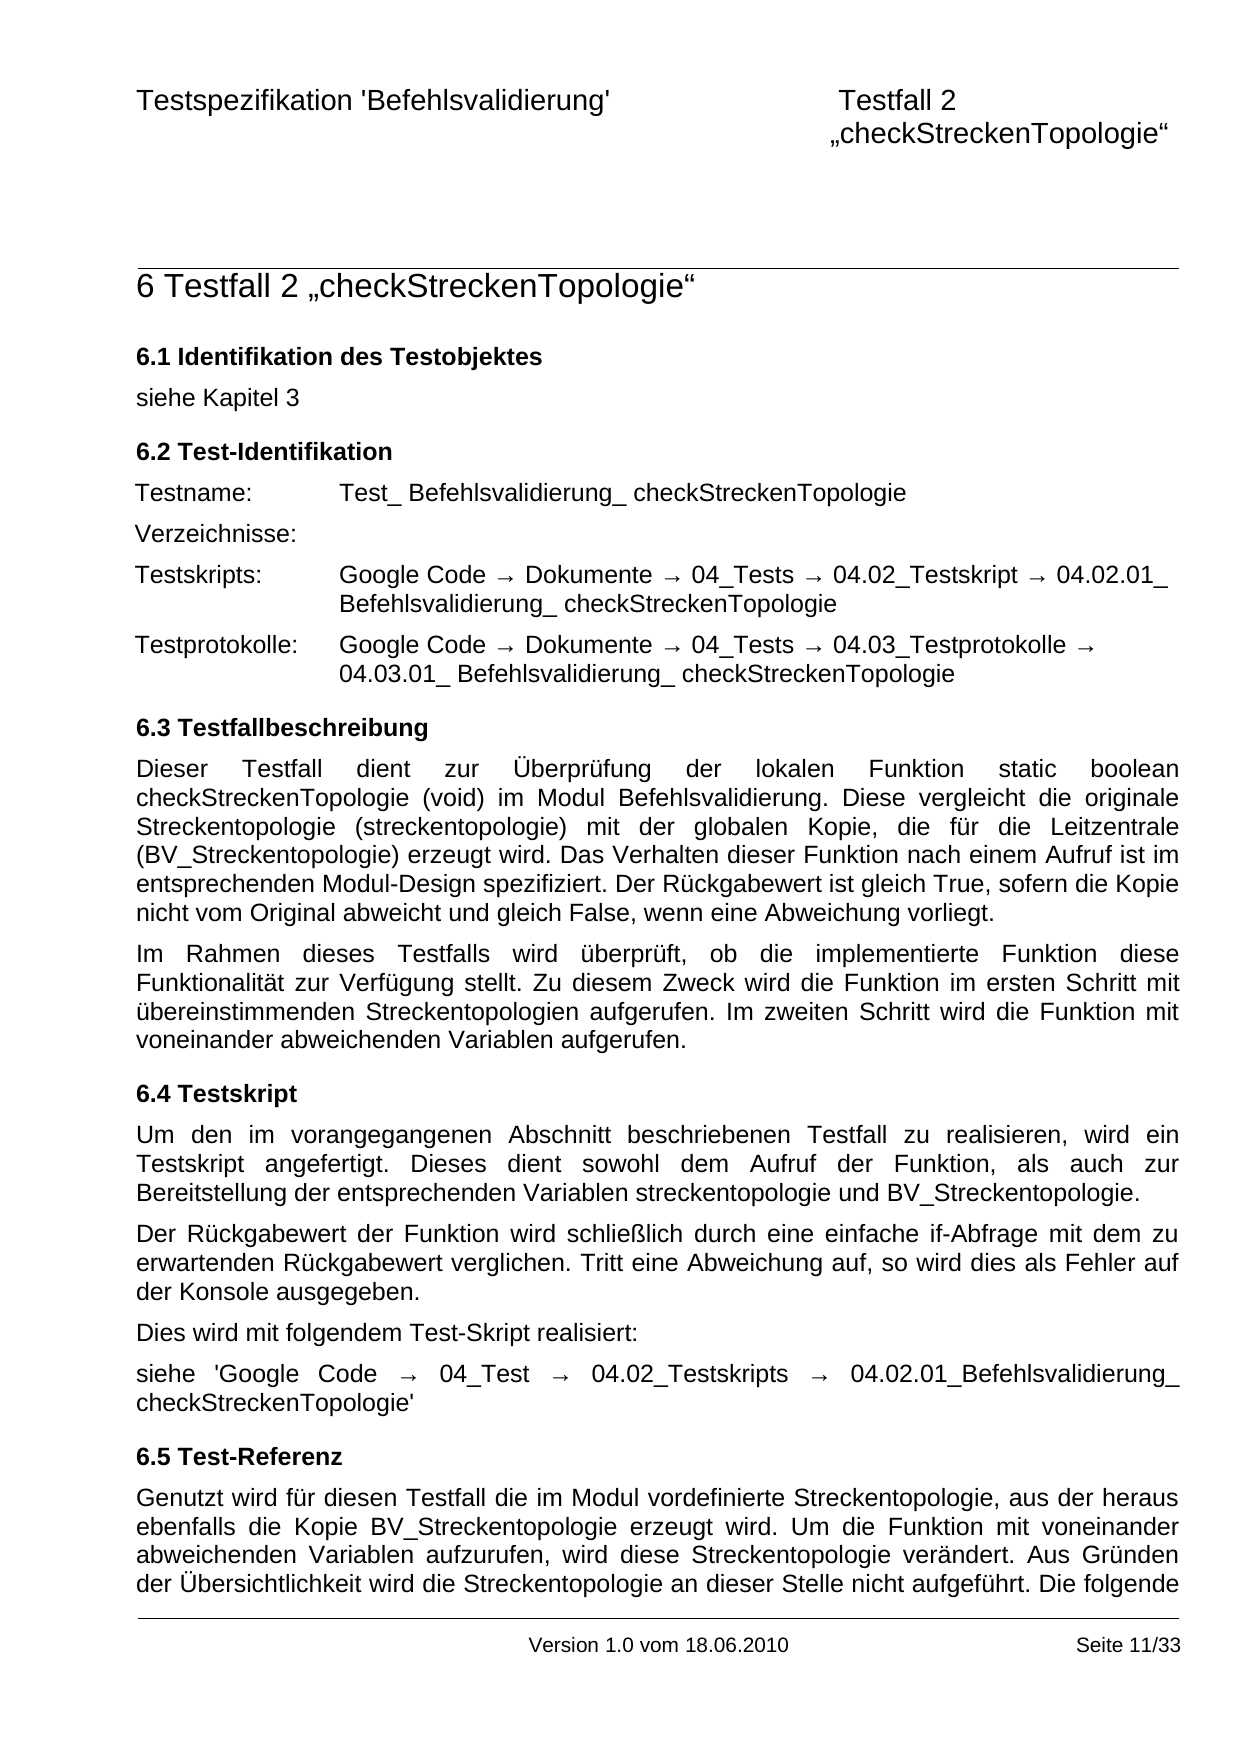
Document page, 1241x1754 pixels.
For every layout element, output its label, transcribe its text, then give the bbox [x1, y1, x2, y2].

text Im Rahmen dieses Testfalls wird überprüft, ob die implementierte Funktion diese Funktionalität zur Verfügung stellt. Zu diesem Zweck wird die Funktion im ersten Schritt mit übereinstimmenden Streckentopologien aufgerufen. Im zweiten Schritt wird die Funktion mit voneinander abweichenden Variablen aufgerufen. [136, 939, 1181, 1054]
text Testskripts: Google Code → Dokumente → 04_Tests → 04.02_Testskript → 04.02.01_ Befehlsvalidierung_ checkStreckenTopologie [134, 561, 1181, 618]
subtitle Testfall 2 „checkStreckenTopologie“ [581, 289, 652, 304]
text Der Rückgabewert der Funktion wird schließlich durch eine einfache if-Abfrage mit dem zu erwartenden Rückgabewert verglichen. Tritt eine Abweichung auf, so wird dies als Fehler auf der Konsole ausgegeben. [136, 1219, 1181, 1306]
subtitle Testfallbeschreibung [136, 713, 1181, 742]
text siehe 'Google Code → 04_Test → 04.02_Testskripts → 04.02.01_Befehlsvalidierung_ checkStreckenTopologie' [136, 1359, 1181, 1417]
text Dieser Testfall dient zur Überprüfung der lokalen Funktion static boolean checkStreckenTopologie (void) im Modul Befehlsvalidierung. Diese vergleicht die originale Streckentopologie (streckentopologie) mit der globalen Kopie, die für die Leitzentrale (BV_Streckentopologie) erzeugt wird. Das Verhalten dieser Funktion nach einem Aufruf ist im entsprechenden Modul-Design spezifiziert. Der Rückgabewert ist gleich True, sofern die Kopie nicht vom Original abweicht und gleich False, wenn eine Abweichung vorliegt. [136, 754, 1181, 927]
text Um den im vorangegangenen Abschnitt beschriebenen Testfall zu realisieren, wird ein Testskript angefertigt. Dieses dient sowohl dem Aufruf der Funktion, als auch zur Bereitstellung der entsprechenden Variablen streckentopologie und BV_Streckentopologie. [136, 1121, 1181, 1207]
subtitle Identifikation des Testobjektes [136, 342, 1181, 371]
subtitle Test-Identifikation [136, 437, 1181, 466]
text Testname: Test_ Befehlsvalidierung_ checkStreckenTopologie [134, 478, 1181, 507]
subtitle Test-Referenz [136, 1442, 1181, 1471]
subtitle Testfall 2 „checkStreckenTopologie“ [651, 289, 1181, 304]
subtitle Testskript [136, 1079, 1181, 1108]
text Dies wird mit folgendem Test-Skript realisiert: [136, 1318, 1181, 1347]
text siehe Kapitel 3 [136, 383, 1181, 412]
text Genutzt wird für diesen Testfall die im Modul vordefinierte Streckentopologie, aus der heraus ebenfalls die Kopie BV_Streckentopologie erzeugt wird. Um die Funktion mit voneinander abweichenden Variablen aufzurufen, wird diese Streckentopologie verändert. Aus Gründen der Übersichtlichkeit wird die Streckentopologie an dieser Stelle nicht aufgeführt. Die folgende Tabelle zeigt die einzelnen Aufrufe der Funktion, wobei dargestellt ist, inwieweit die beiden Variablen voneinander abweichen. [136, 1483, 1181, 1598]
text Testprotokolle: Google Code → Dokumente → 04_Tests → 04.03_Testprotokolle → 04.03.01_ Befehlsvalidierung_ checkStreckenTopologie [134, 631, 1181, 688]
text Verzeichnisse: [134, 519, 1181, 548]
subtitle Testfall 2 „checkStreckenTopologie“ [136, 289, 578, 304]
